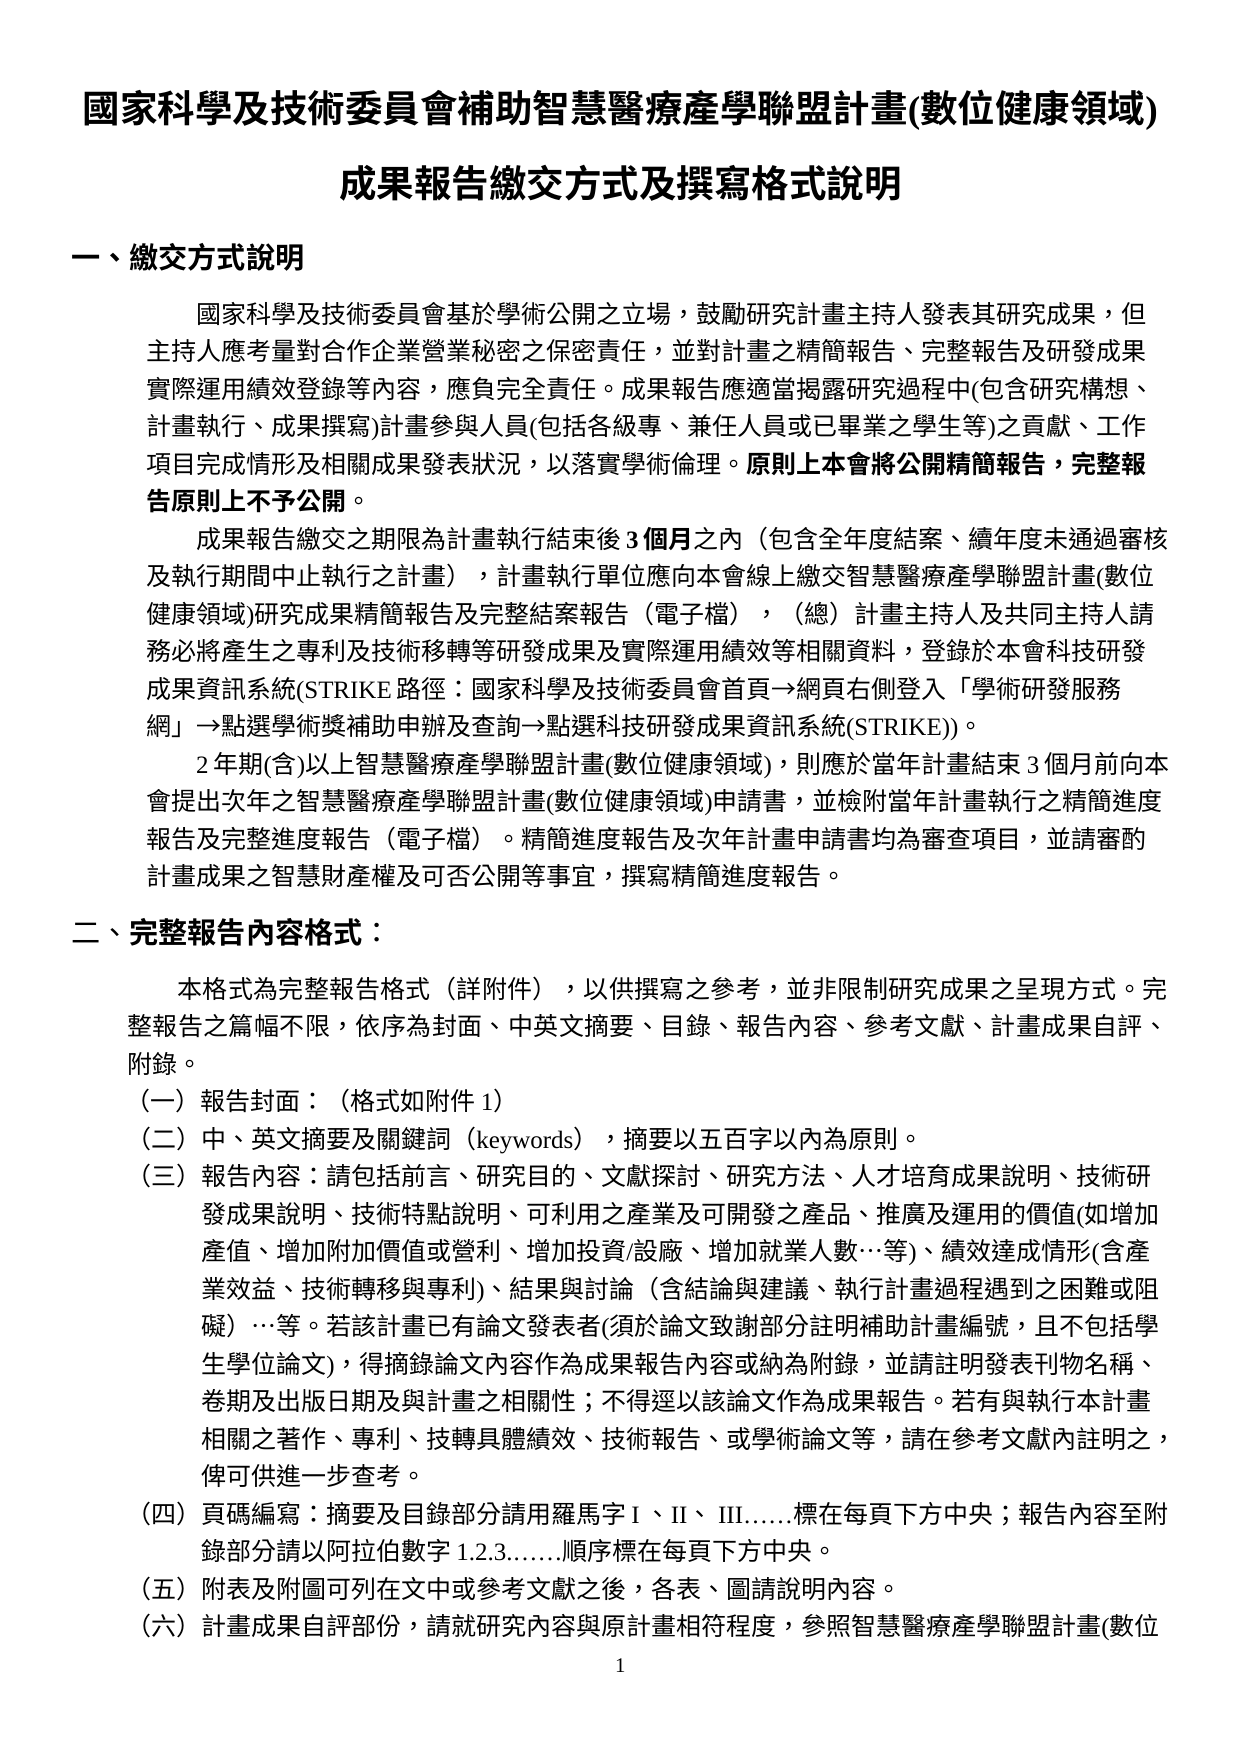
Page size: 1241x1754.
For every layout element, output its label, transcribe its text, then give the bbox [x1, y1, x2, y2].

text （二）中、英文摘要及關鍵詞（keywords），摘要以五百字以內為原則。 [126, 1118, 1169, 1156]
text （四）頁碼編寫：摘要及目錄部分請用羅馬字I 、II、 III……標在每頁下方中央；報告內容至附錄部分請以阿拉伯數字1.2.3.……順序標在每頁下方中央。 [126, 1493, 1169, 1568]
text （三）報告內容：請包括前言、研究目的、文獻探討、研究方法、人才培育成果說明、技術研發成果說明、技術特點說明、可利用之產業及可開發之產品、推廣及運用的價值(如增加產值、增加附加價值或營利、增加投資/設廠、增加就業人數…等)、績效達成情形(含產業效益、技術轉移與專利)、結果與討論（含結論與建議、執行計畫過程遇到之困難或阻礙）…等。若該計畫已有論文發表者(須於論文致謝部分註明補助計畫編號，且不包括學生學位論文)，得摘錄論文內容作為成果報告內容或納為附錄，並請註明發表刊物名稱、卷期及出版日期及與計畫之相關性；不得逕以該論文作為成果報告。若有與執行本計畫相關之著作、專利、技轉具體績效、技術報告、或學術論文等，請在參考文獻內註明之，俾可供進一步查考。 [126, 1156, 1169, 1493]
text 成果報告繳交方式及撰寫格式說明 [71, 143, 1169, 218]
text 一、繳交方式說明 [71, 218, 1169, 293]
text 本格式為完整報告格式（詳附件），以供撰寫之參考，並非限制研究成果之呈現方式。完整報告之篇幅不限，依序為封面、中英文摘要、目錄、報告內容、參考文獻、計畫成果自評、附錄。 [127, 968, 1169, 1081]
text 國家科學及技術委員會基於學術公開之立場，鼓勵研究計畫主持人發表其研究成果，但主持人應考量對合作企業營業秘密之保密責任，並對計畫之精簡報告、完整報告及研發成果實際運用績效登錄等內容，應負完全責任。成果報告應適當揭露研究過程中(包含研究構想、計畫執行、成果撰寫)計畫參與人員(包括各級專、兼任人員或已畢業之學生等)之貢獻、工作項目完成情形及相關成果發表狀況，以落實學術倫理。原則上本會將公開精簡報告，完整報告原則上不予公開。 [146, 293, 1169, 518]
text 2年期(含)以上智慧醫療產學聯盟計畫(數位健康領域)，則應於當年計畫結束3個月前向本會提出次年之智慧醫療產學聯盟計畫(數位健康領域)申請書，並檢附當年計畫執行之精簡進度報告及完整進度報告（電子檔）。精簡進度報告及次年計畫申請書均為審查項目，並請審酌計畫成果之智慧財產權及可否公開等事宜，撰寫精簡進度報告。 [146, 743, 1169, 893]
text 國家科學及技術委員會補助智慧醫療產學聯盟計畫(數位健康領域) [71, 68, 1169, 143]
text 成果報告繳交之期限為計畫執行結束後3個月之內（包含全年度結案、續年度未通過審核及執行期間中止執行之計畫），計畫執行單位應向本會線上繳交智慧醫療產學聯盟計畫(數位健康領域)研究成果精簡報告及完整結案報告（電子檔），（總）計畫主持人及共同主持人請務必將產生之專利及技術移轉等研發成果及實際運用績效等相關資料，登錄於本會科技研發成果資訊系統(STRIKE路徑：國家科學及技術委員會首頁→網頁右側登入「學術研發服務網」→點選學術獎補助申辦及查詢→點選科技研發成果資訊系統(STRIKE))。 [146, 518, 1169, 743]
text （六）計畫成果自評部份，請就研究內容與原計畫相符程度，參照智慧醫療產學聯盟計畫(數位 [126, 1606, 1169, 1643]
text 二、完整報告內容格式： [71, 893, 1169, 968]
text （一）報告封面：（格式如附件1） [126, 1081, 1169, 1118]
text （五）附表及附圖可列在文中或參考文獻之後，各表、圖請說明內容。 [126, 1568, 1169, 1606]
